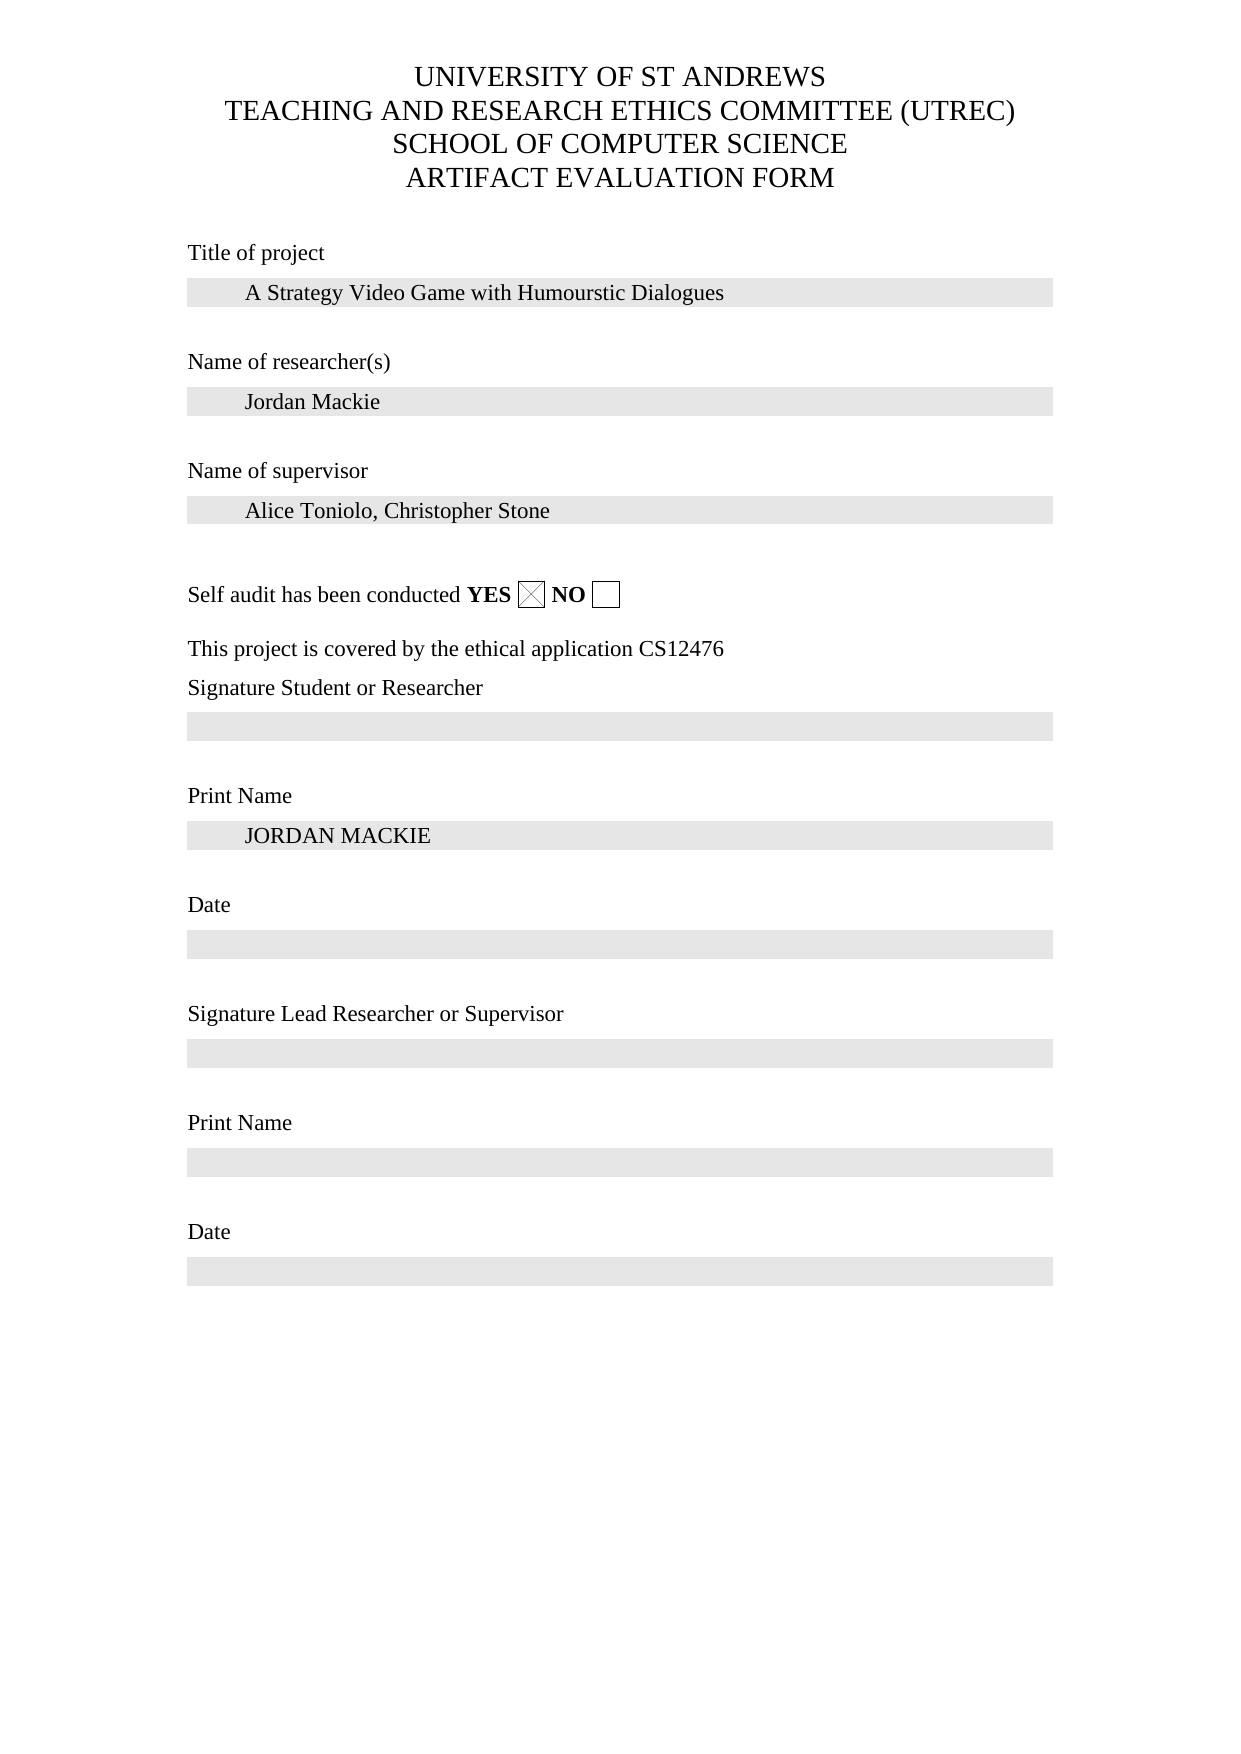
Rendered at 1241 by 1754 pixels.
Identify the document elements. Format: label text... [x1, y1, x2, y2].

text UNIVERSITY OF ST ANDREWS [187, 59, 1053, 93]
text Date [187, 1218, 1053, 1244]
text Self audit has been conducted YES [187, 580, 518, 608]
text Signature Lead Researcher or Supervisor [187, 1000, 1053, 1027]
text Print Name [187, 1109, 1053, 1135]
text Signature Student or Researcher [187, 674, 1053, 700]
text SCHOOL OF COMPUTER SCIENCE [187, 126, 1053, 160]
text JORDAN MACKIE [187, 821, 1053, 850]
text This project is covered by the ethical application CS12476 [187, 635, 1053, 661]
text Print Name [187, 782, 1053, 809]
text NO [545, 580, 1053, 608]
text A Strategy Video Game with Humourstic Dialogues [187, 278, 1053, 307]
text ARTIFACT EVALUATION FORM [187, 160, 1053, 193]
text Jordan Mackie [187, 387, 1053, 416]
text Date [187, 891, 1053, 918]
text TEACHING AND RESEARCH ETHICS COMMITTEE (UTREC) [187, 93, 1053, 126]
text Alice Toniolo, Christopher Stone [187, 496, 1053, 524]
text Title of project [187, 239, 1053, 266]
text Name of researcher(s) [187, 348, 1053, 374]
text Name of supervisor [187, 457, 1053, 483]
